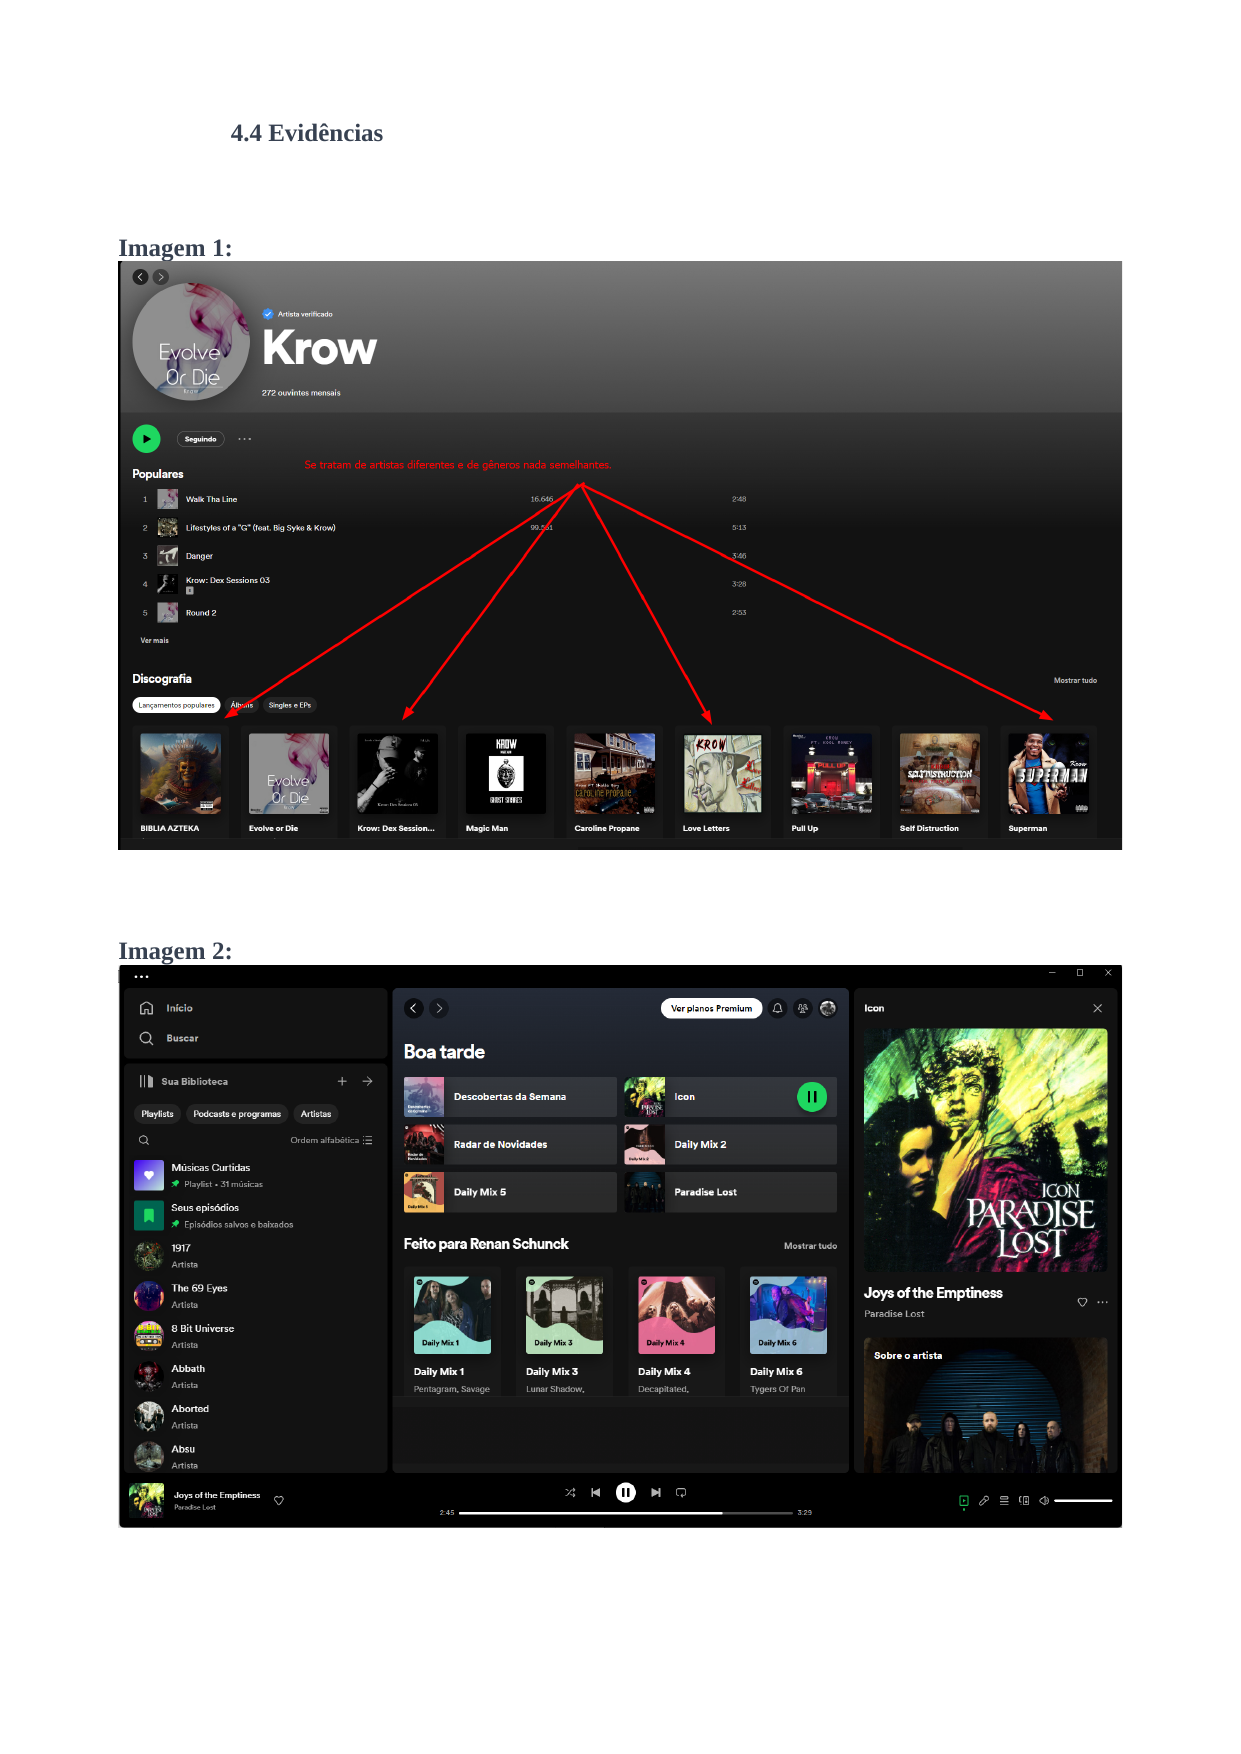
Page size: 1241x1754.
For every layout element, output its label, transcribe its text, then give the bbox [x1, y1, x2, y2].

text Imagem 1: [118, 233, 1122, 261]
picture [118, 261, 1123, 850]
picture [118, 965, 1123, 1528]
text Imagem 2: [118, 936, 1122, 965]
list 4.4 Evidências [193, 118, 1122, 147]
